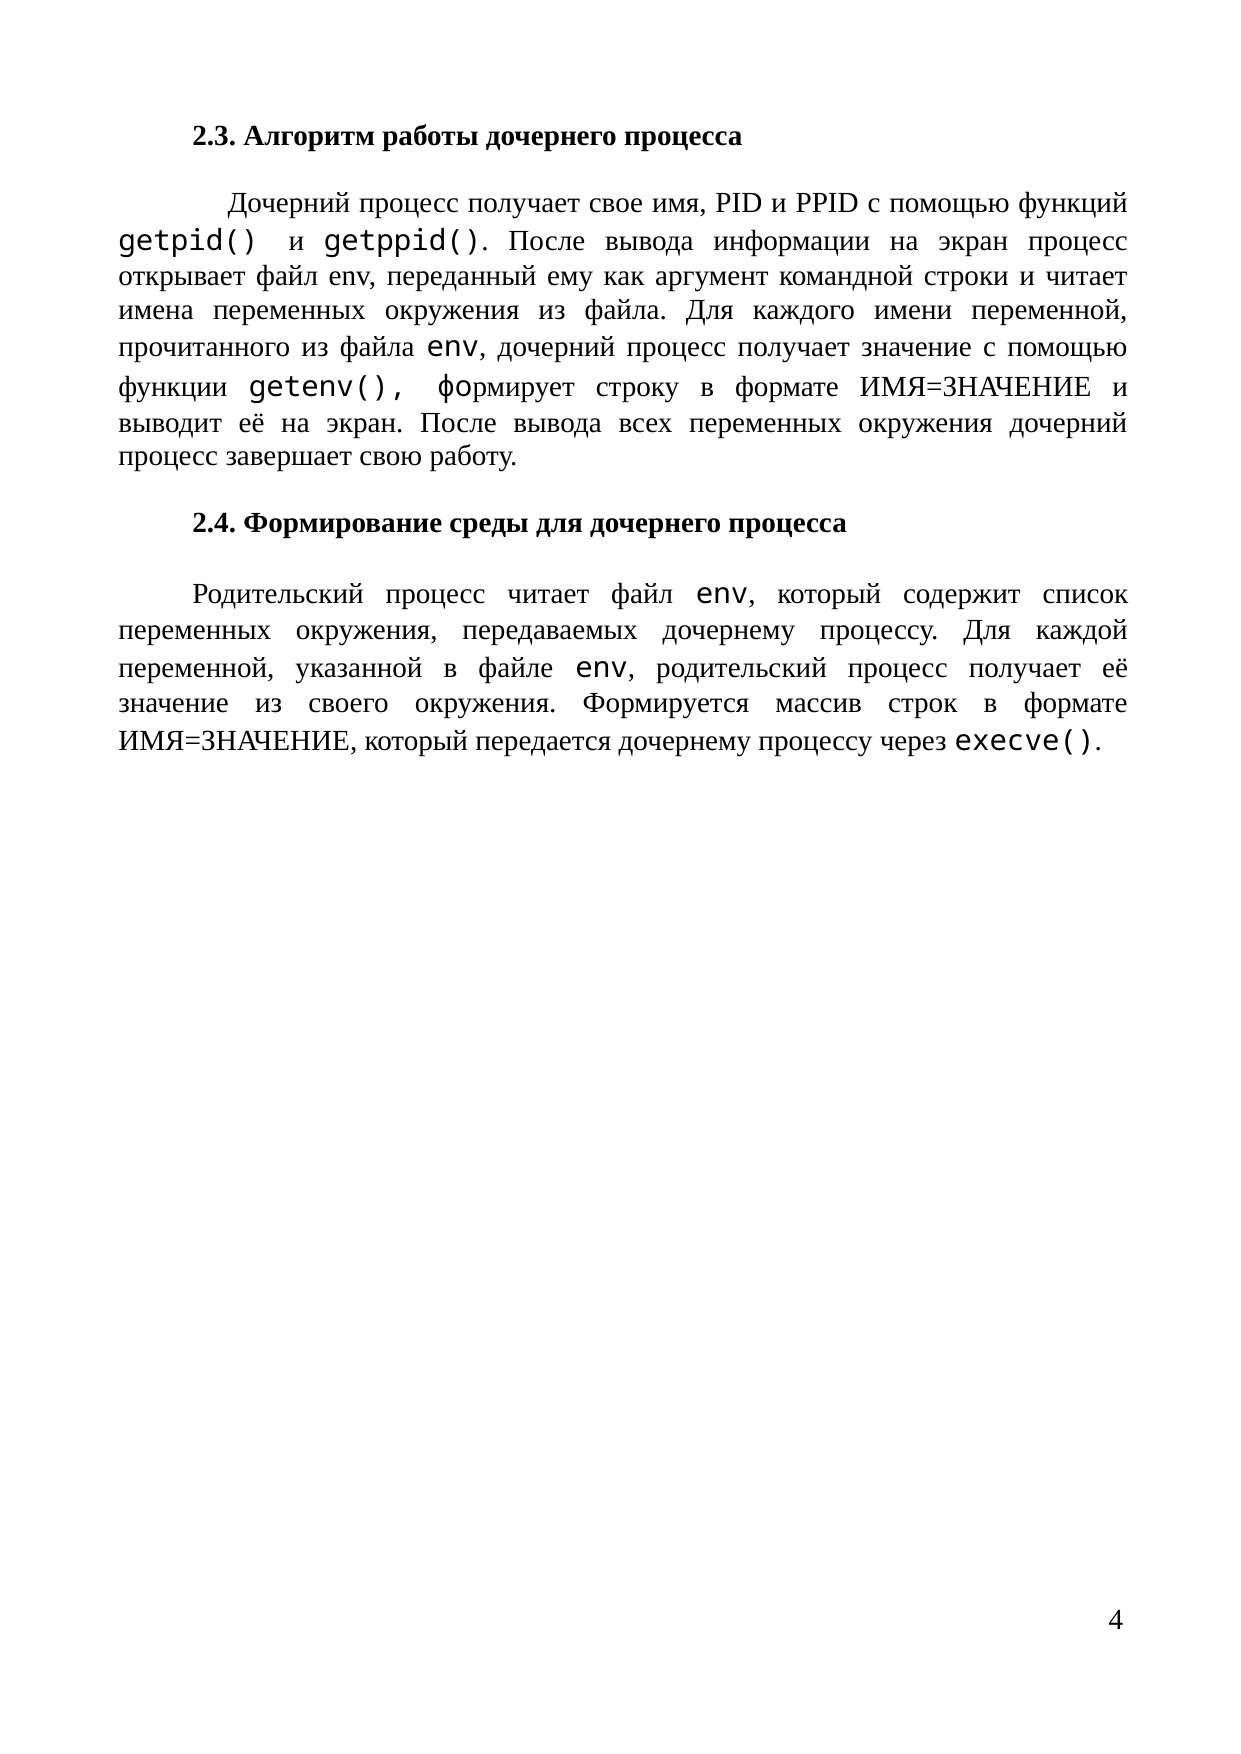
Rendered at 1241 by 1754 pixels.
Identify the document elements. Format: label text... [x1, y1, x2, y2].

text Дочерний процесс получает свое имя, PID и PPID с помощью функций getpid() и getppid(). После вывода информации на экран процесс открывает файл env, переданный ему как аргумент командной строки и читает имена переменных окружения из файла. Для каждого имени переменной, прочитанного из файла env, дочерний процесс получает значение с помощью функции getenv(), формирует строку в формате ИМЯ=ЗНАЧЕНИЕ и выводит её на экран. После вывода всех переменных окружения дочерний процесс завершает свою работу. [118, 185, 1128, 472]
text 2.3. Алгоритм работы дочернего процесса [118, 118, 1128, 152]
text 2.4. Формирование среды для дочернего процесса [118, 506, 1128, 539]
text Родительский процесс читает файл env, который содержит список переменных окружения, передаваемых дочернему процессу. Для каждой переменной, указанной в файле env, родительский процесс получает её значение из своего окружения. Формируется массив строк в формате ИМЯ=ЗНАЧЕНИЕ, который передается дочернему процессу через execve(). [118, 573, 1128, 759]
